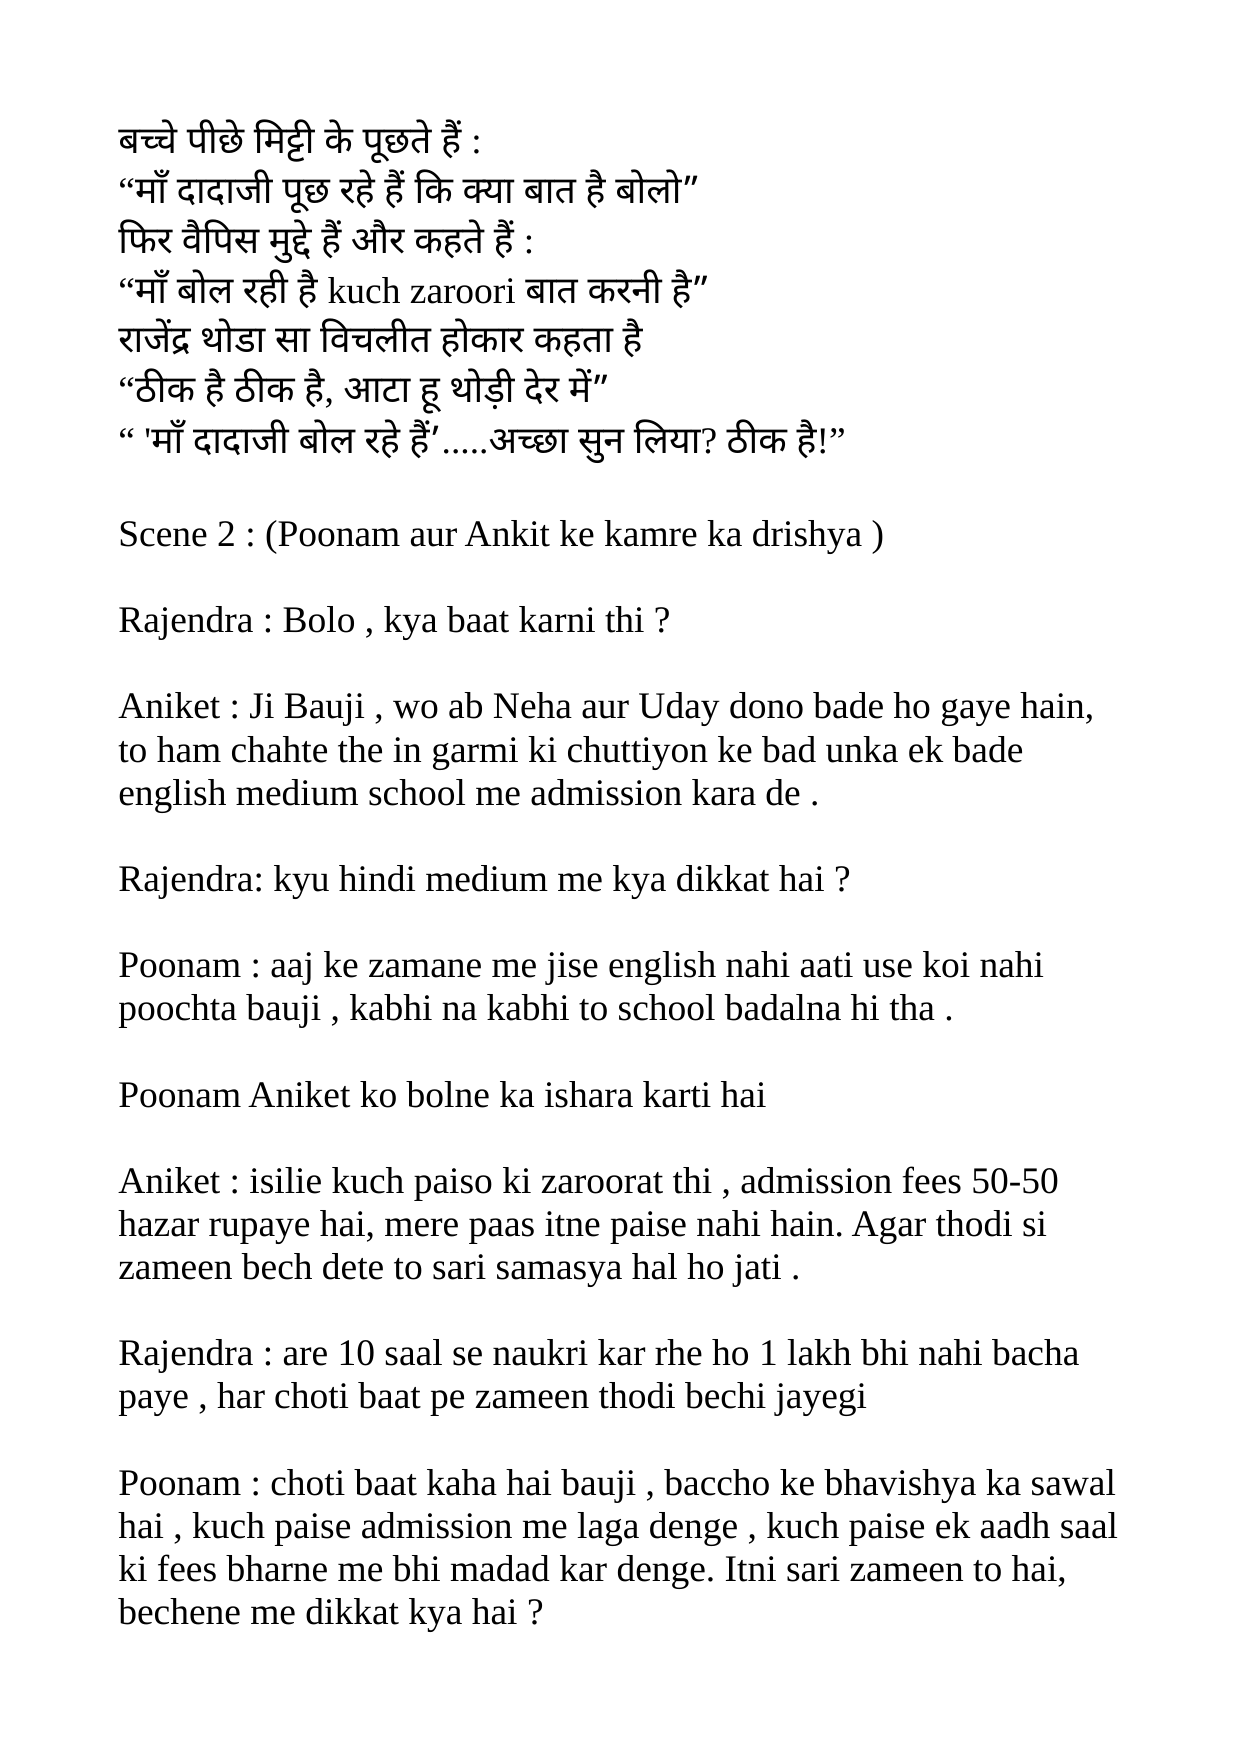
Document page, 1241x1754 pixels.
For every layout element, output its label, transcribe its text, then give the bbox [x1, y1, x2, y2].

text Rajendra : are 10 saal se naukri kar rhe ho 1 lakh bhi nahi bacha paye , har choti baat pe zameen thodi bechi jayegi [118, 1331, 1122, 1417]
text Poonam Aniket ko bolne ka ishara karti hai [118, 1072, 1122, 1115]
text “ठीक है ठीक है, आटा हू थोड़ी देर में” [118, 368, 1122, 418]
text Poonam : aaj ke zamane me jise english nahi aati use koi nahi poochta bauji , kabhi na kabhi to school badalna hi tha . [118, 943, 1122, 1029]
text “माँ दादाजी पूछ रहे हैं कि क्या बात है बोलो” [118, 168, 1122, 218]
text फिर वैपिस मुद्दे हैं और कहते हैं : [118, 218, 1122, 269]
text “माँ बोल रही है kuch zaroori बात करनी है” [118, 269, 1122, 319]
text “ 'माँ दादाजी बोल रहे हैं’.....अच्छा सुन लिया? ठीक है!” [118, 418, 1122, 468]
text Rajendra: kyu hindi medium me kya dikkat hai ? [118, 856, 1122, 899]
text Poonam : choti baat kaha hai bauji , baccho ke bhavishya ka sawal hai , kuch paise admission me laga denge , kuch paise ek aadh saal ki fees bharne me bhi madad kar denge. Itni sari zameen to hai, bechene me dikkat kya hai ? [118, 1460, 1122, 1633]
text Aniket : Ji Bauji , wo ab Neha aur Uday dono bade ho gaye hain, to ham chahte the in garmi ki chuttiyon ke bad unka ek bade english medium school me admission kara de . [118, 684, 1122, 813]
text Rajendra : Bolo , kya baat karni thi ? [118, 598, 1122, 641]
text बच्चे पीछे मिट्टी के पूछते हैं : [118, 118, 1122, 168]
text Aniket : isilie kuch paiso ki zaroorat thi , admission fees 50-50 hazar rupaye hai, mere paas itne paise nahi hain. Agar thodi si zameen bech dete to sari samasya hal ho jati . [118, 1158, 1122, 1288]
text Scene 2 : (Poonam aur Ankit ke kamre ka drishya ) [118, 511, 1122, 554]
text राजेंद्र थोडा सा विचलीत होकार कहता है [118, 319, 1122, 368]
